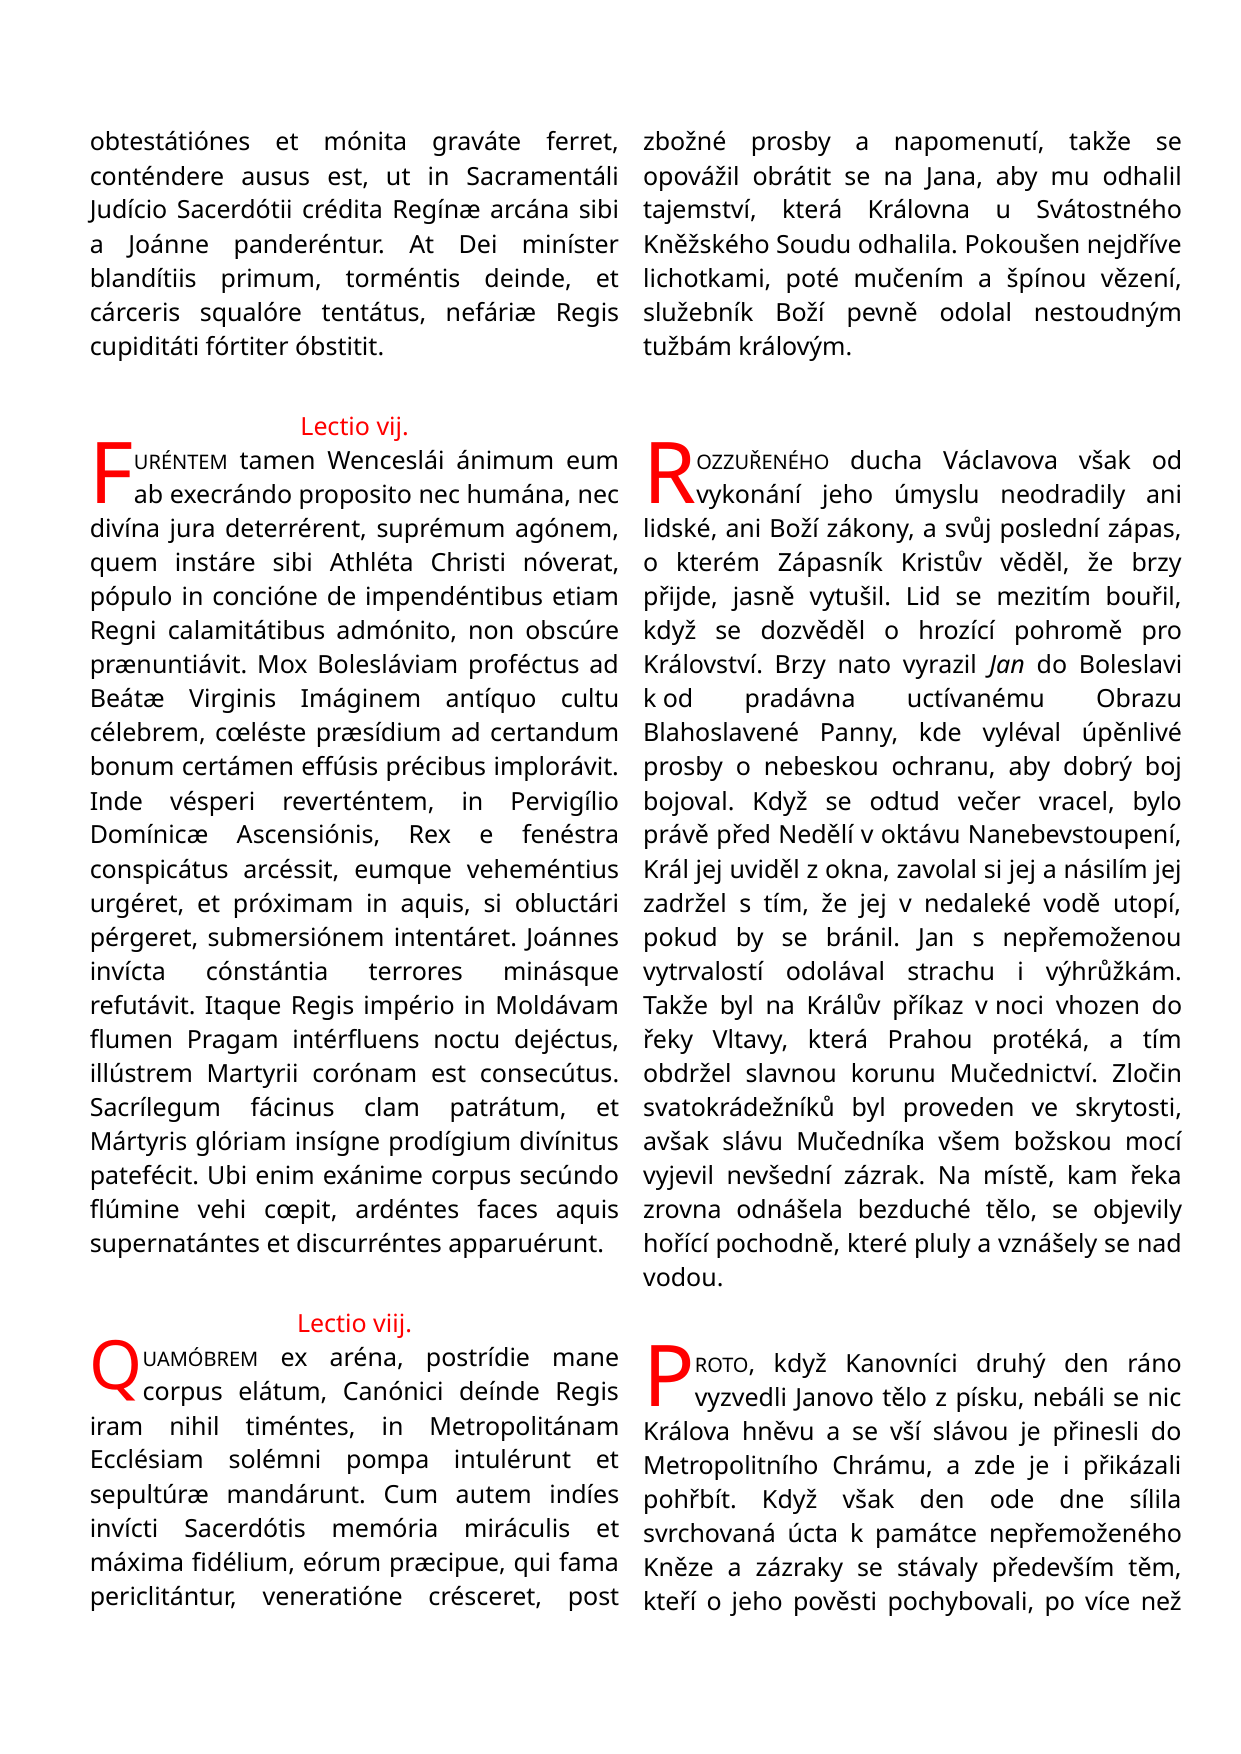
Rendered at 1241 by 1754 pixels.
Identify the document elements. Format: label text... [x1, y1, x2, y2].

table_cell obtestátiónes et mónita graváte ferret, conténdere ausus est, ut in Sacramentáli Judício Sacerdótii crédita Regínæ arcána sibi a Joánne panderéntur. At Dei miníster blandítiis primum, torméntis deinde, et cárceris squalóre tentátus, nefáriæ Regis cupiditáti fórtiter óbstitit. [78, 118, 631, 402]
table_cell Rozzuřeného ducha Václavova však od vykonání jeho úmyslu neodradily ani lidské, ani Boží zákony, a svůj poslední zápas, o kterém Zápasník Kristův věděl, že brzy přijde, jasně vytušil. Lid se mezitím bouřil, když se dozvěděl o hrozící pohromě pro Království. Brzy nato vyrazil Jan do Boleslavi k od pradávna uctívanému Obrazu Blahoslavené Panny, kde vyléval úpěnlivé prosby o nebeskou ochranu, aby dobrý boj bojoval. Když se odtud večer vracel, bylo právě před Nedělí v oktávu Nanebevstoupení, Král jej uviděl z okna, zavolal si jej a násilím jej zadržel s tím, že jej v nedaleké vodě utopí, pokud by se bránil. Jan s nepřemoženou vytrvalostí odolával strachu i výhrůžkám. Takže byl na Králův příkaz v noci vhozen do řeky Vltavy, která Prahou protéká, a tím obdržel slavnou korunu Mučednictví. Zločin svatokrádežníků byl proveden ve skrytosti, avšak slávu Mučedníka všem božskou mocí vyjevil nevšední zázrak. Na místě, kam řeka zrovna odnášela bezduché tělo, se objevily hořící pochodně, které pluly a vznášely se nad vodou. [631, 403, 1194, 1300]
table_cell zbožné prosby a napomenutí, takže se opovážil obrátit se na Jana, aby mu odhalil tajemství, která Královna u Svátostného Kněžského Soudu odhalila. Pokoušen nejdříve lichotkami, poté mučením a špínou vězení, služebník Boží pevně odolal nestoudným tužbám královým. [631, 118, 1194, 402]
table_cell Lectio viij. Quamóbrem ex aréna, postrídie mane corpus elátum, Canónici deínde Regis iram nihil timéntes, in Metropolitánam Ecclésiam solémni pompa intulérunt et sepultúræ mandárunt. Cum autem indíes invícti Sacerdótis memória miráculis et máxima fidélium, eórum præcipue, qui fama periclitántur, veneratióne crésceret, post [78, 1300, 631, 1624]
table_cell Lectio vij. Furéntem tamen Wenceslái ánimum eum ab execrándo proposito nec humána, nec divína jura deterrérent, suprémum agónem, quem instáre sibi Athléta Christi nóverat, pópulo in concióne de impendéntibus etiam Regni calamitátibus admónito, non obscúre prænuntiávit. Mox Bolesláviam proféctus ad Beátæ Virginis Imáginem antíquo cultu célebrem, cœléste præsídium ad certandum bonum certámen effúsis précibus implorávit. Inde vésperi reverténtem, in Pervigílio Domínicæ Ascensiónis, Rex e fenéstra conspicátus arcéssit, eumque veheméntius urgéret, et próximam in aquis, si obluctári pérgeret, submersiónem intentáret. Joánnes invícta cónstántia terrores minásque refutávit. Itaque Regis império in Moldávam flumen Pragam intérfluens noctu dejéctus, illústrem Martyrii corónam est consecútus. Sacrílegum fácinus clam patrátum, et Mártyris glóriam insígne prodígium divínitus patefécit. Ubi enim exánime corpus secúndo flúmine vehi cœpit, ardéntes faces aquis supernatántes et discurréntes apparuérunt. [78, 403, 631, 1300]
table_cell Proto, když Kanovníci druhý den ráno vyzvedli Janovo tělo z písku, nebáli se nic Králova hněvu a se vší slávou je přinesli do Metropolitního Chrámu, a zde je i přikázali pohřbít. Když však den ode dne sílila svrchovaná úcta k památce nepřemoženého Kněze a zázraky se stávaly především těm, kteří o jeho pověsti pochybovali, po více než [631, 1300, 1194, 1624]
